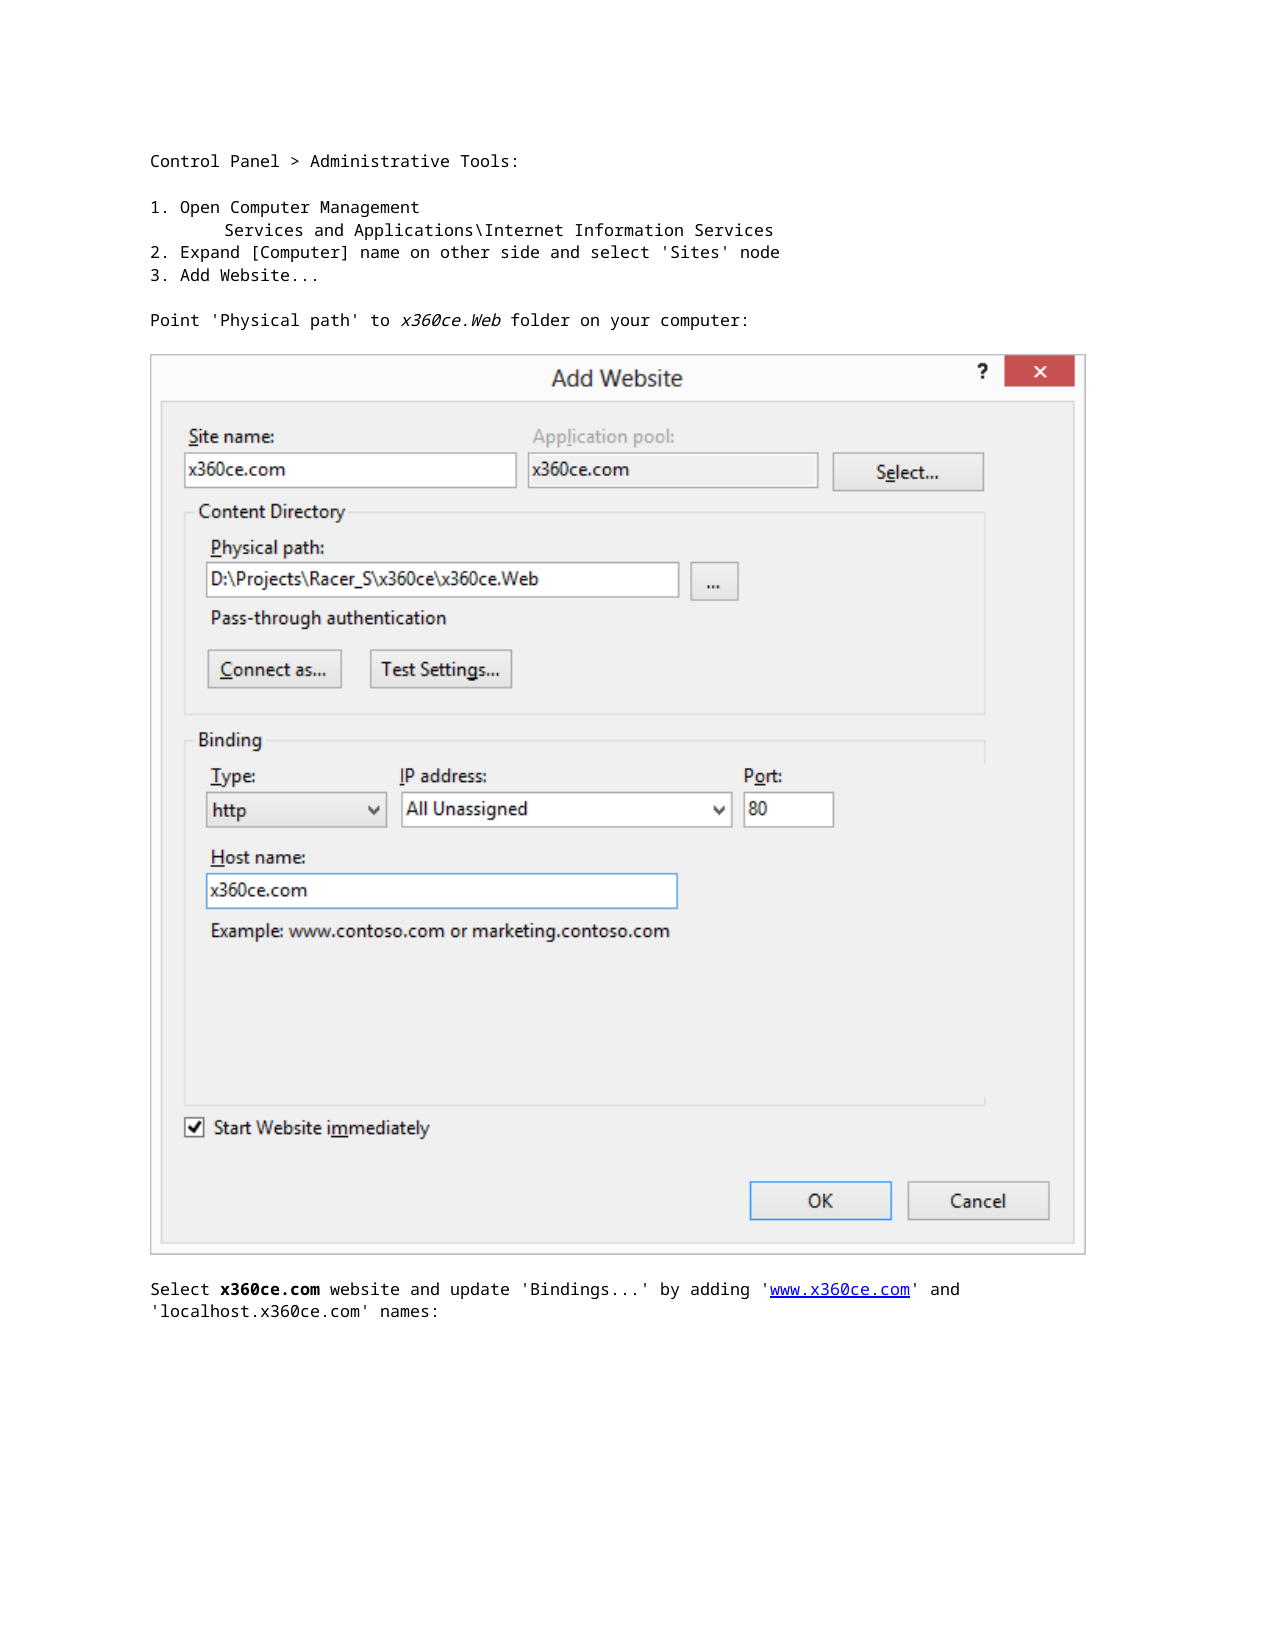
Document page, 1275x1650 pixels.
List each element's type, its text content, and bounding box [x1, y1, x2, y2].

text Point 'Physical path' to x360ce.Web folder on your computer: [150, 309, 1125, 332]
text 1. Open Computer Management [150, 195, 1125, 218]
text Control Panel > Administrative Tools: [150, 150, 1125, 173]
text Select x360ce.com website and update 'Bindings...' by adding 'www.x360ce.com' and 'localhost.x360ce.com' names: [150, 1277, 1125, 1322]
text 2. Expand [Computer] name on other side and select 'Sites' node [150, 241, 1125, 263]
text Services and Applications\Internet Information Services [150, 218, 1125, 241]
text 3. Add Website... [150, 263, 1125, 286]
